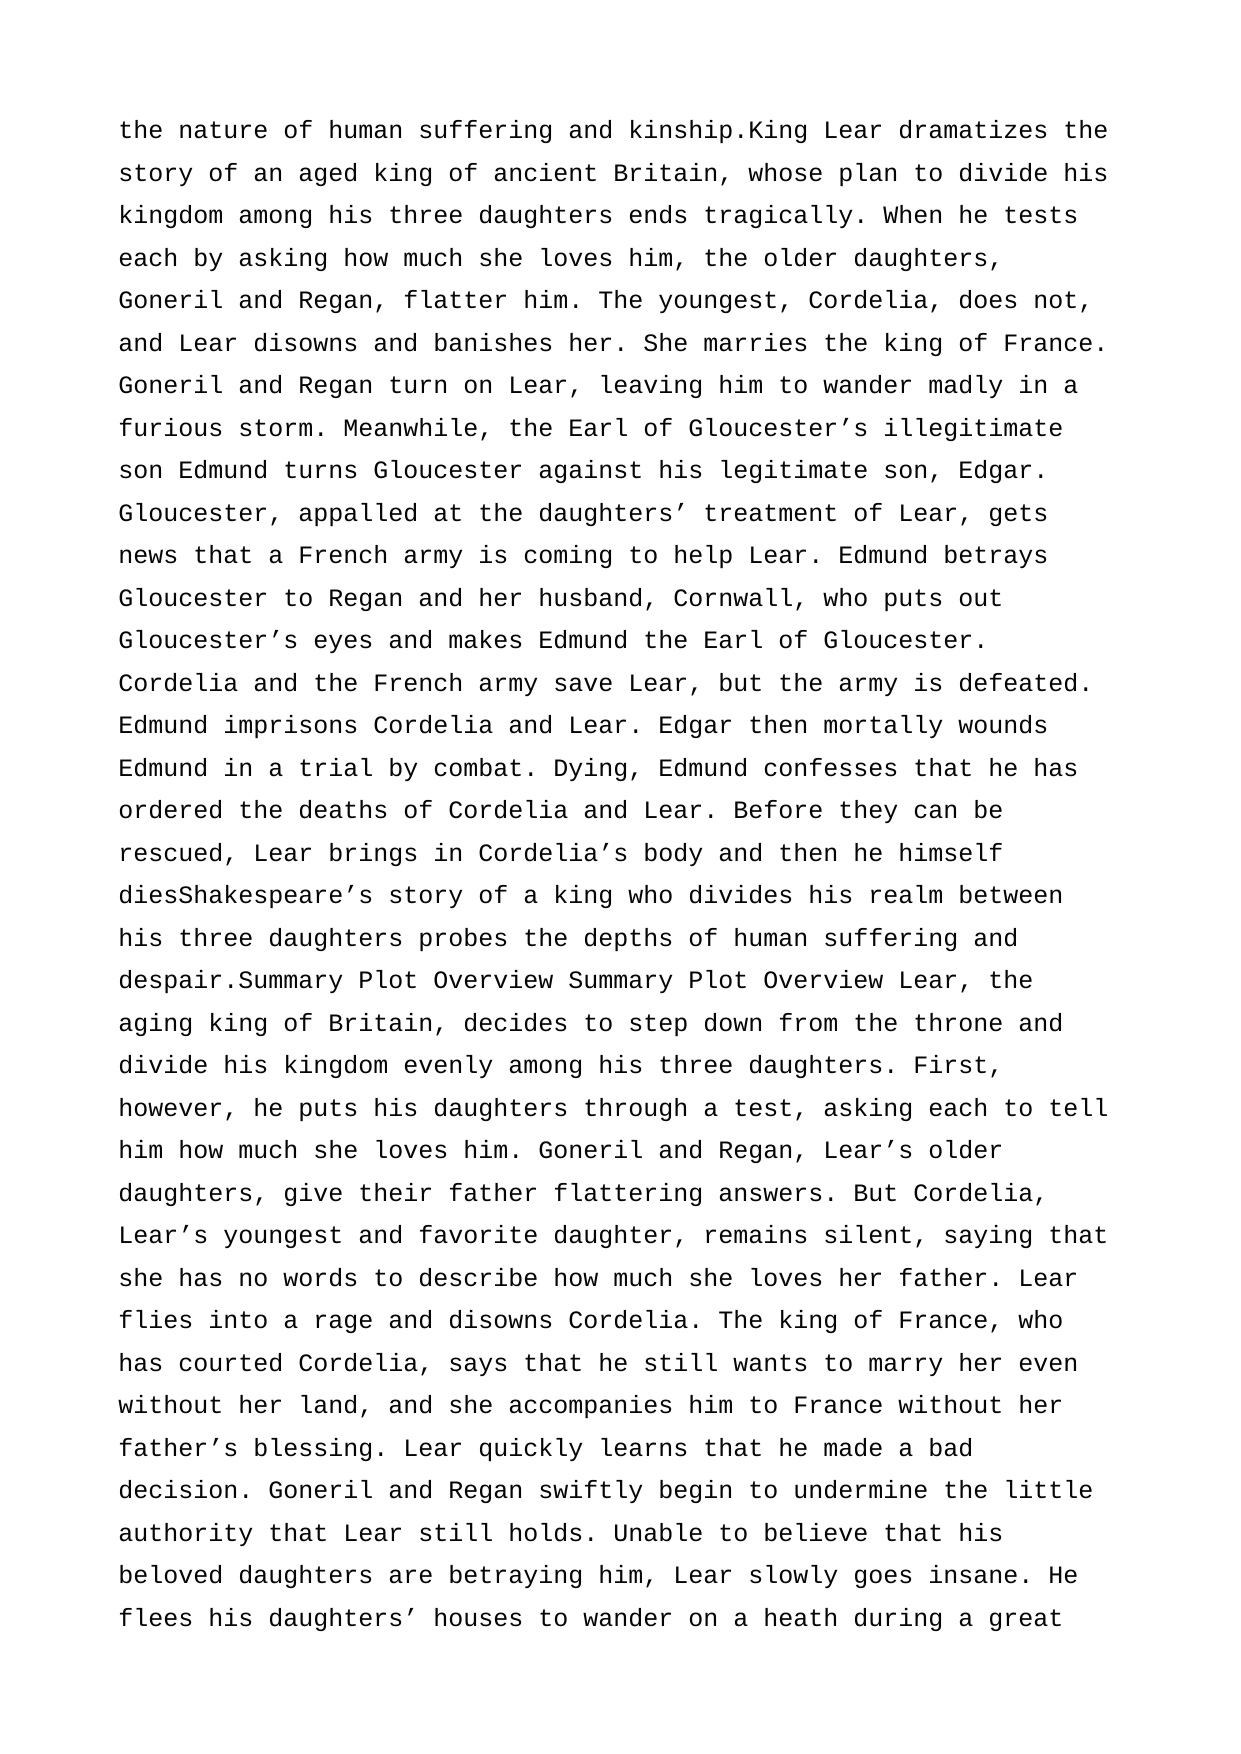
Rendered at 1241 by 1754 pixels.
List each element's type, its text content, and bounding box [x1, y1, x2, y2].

text the nature of human suffering and kinship.King Lear dramatizes the story of an aged king of ancient Britain, whose plan to divide his kingdom among his three daughters ends tragically. When he tests each by asking how much she loves him, the older daughters, Goneril and Regan, flatter him. The youngest, Cordelia, does not, and Lear disowns and banishes her. She marries the king of France. Goneril and Regan turn on Lear, leaving him to wander madly in a furious storm. Meanwhile, the Earl of Gloucester’s illegitimate son Edmund turns Gloucester against his legitimate son, Edgar. Gloucester, appalled at the daughters’ treatment of Lear, gets news that a French army is coming to help Lear. Edmund betrays Gloucester to Regan and her husband, Cornwall, who puts out Gloucester’s eyes and makes Edmund the Earl of Gloucester. Cordelia and the French army save Lear, but the army is defeated. Edmund imprisons Cordelia and Lear. Edgar then mortally wounds Edmund in a trial by combat. Dying, Edmund confesses that he has ordered the deaths of Cordelia and Lear. Before they can be rescued, Lear brings in Cordelia’s body and then he himself diesShakespeare’s story of a king who divides his realm between his three daughters probes the depths of human suffering and despair.Summary Plot Overview Summary Plot Overview Lear, the aging king of Britain, decides to step down from the throne and divide his kingdom evenly among his three daughters. First, however, he puts his daughters through a test, asking each to tell him how much she loves him. Goneril and Regan, Lear’s older daughters, give their father flattering answers. But Cordelia, Lear’s youngest and favorite daughter, remains silent, saying that she has no words to describe how much she loves her father. Lear flies into a rage and disowns Cordelia. The king of France, who has courted Cordelia, says that he still wants to marry her even without her land, and she accompanies him to France without her father’s blessing. Lear quickly learns that he made a bad decision. Goneril and Regan swiftly begin to undermine the little authority that Lear still holds. Unable to believe that his beloved daughters are betraying him, Lear slowly goes insane. He flees his daughters’ houses to wander on a heath during a great [118, 118, 1122, 1634]
